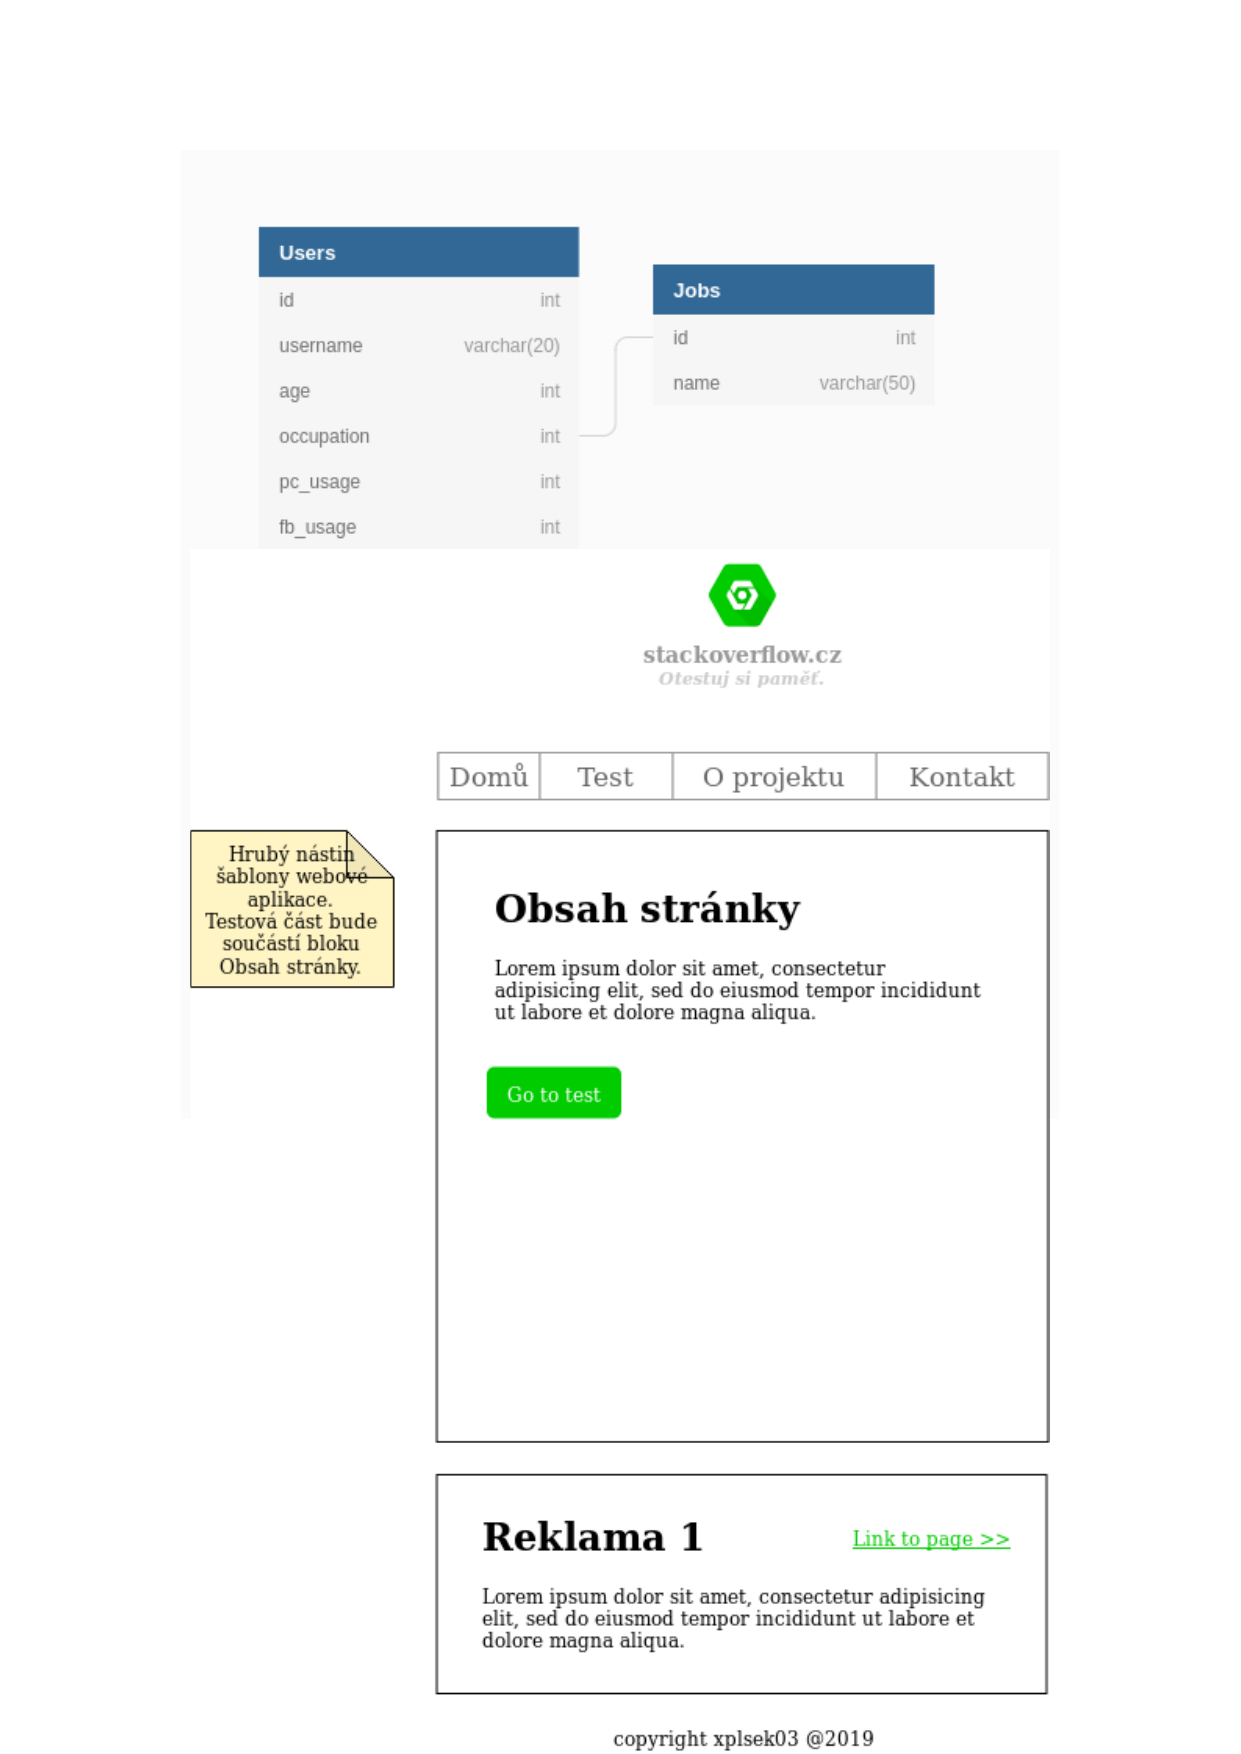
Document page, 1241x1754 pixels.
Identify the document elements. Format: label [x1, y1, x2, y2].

picture [181, 150, 1060, 1754]
